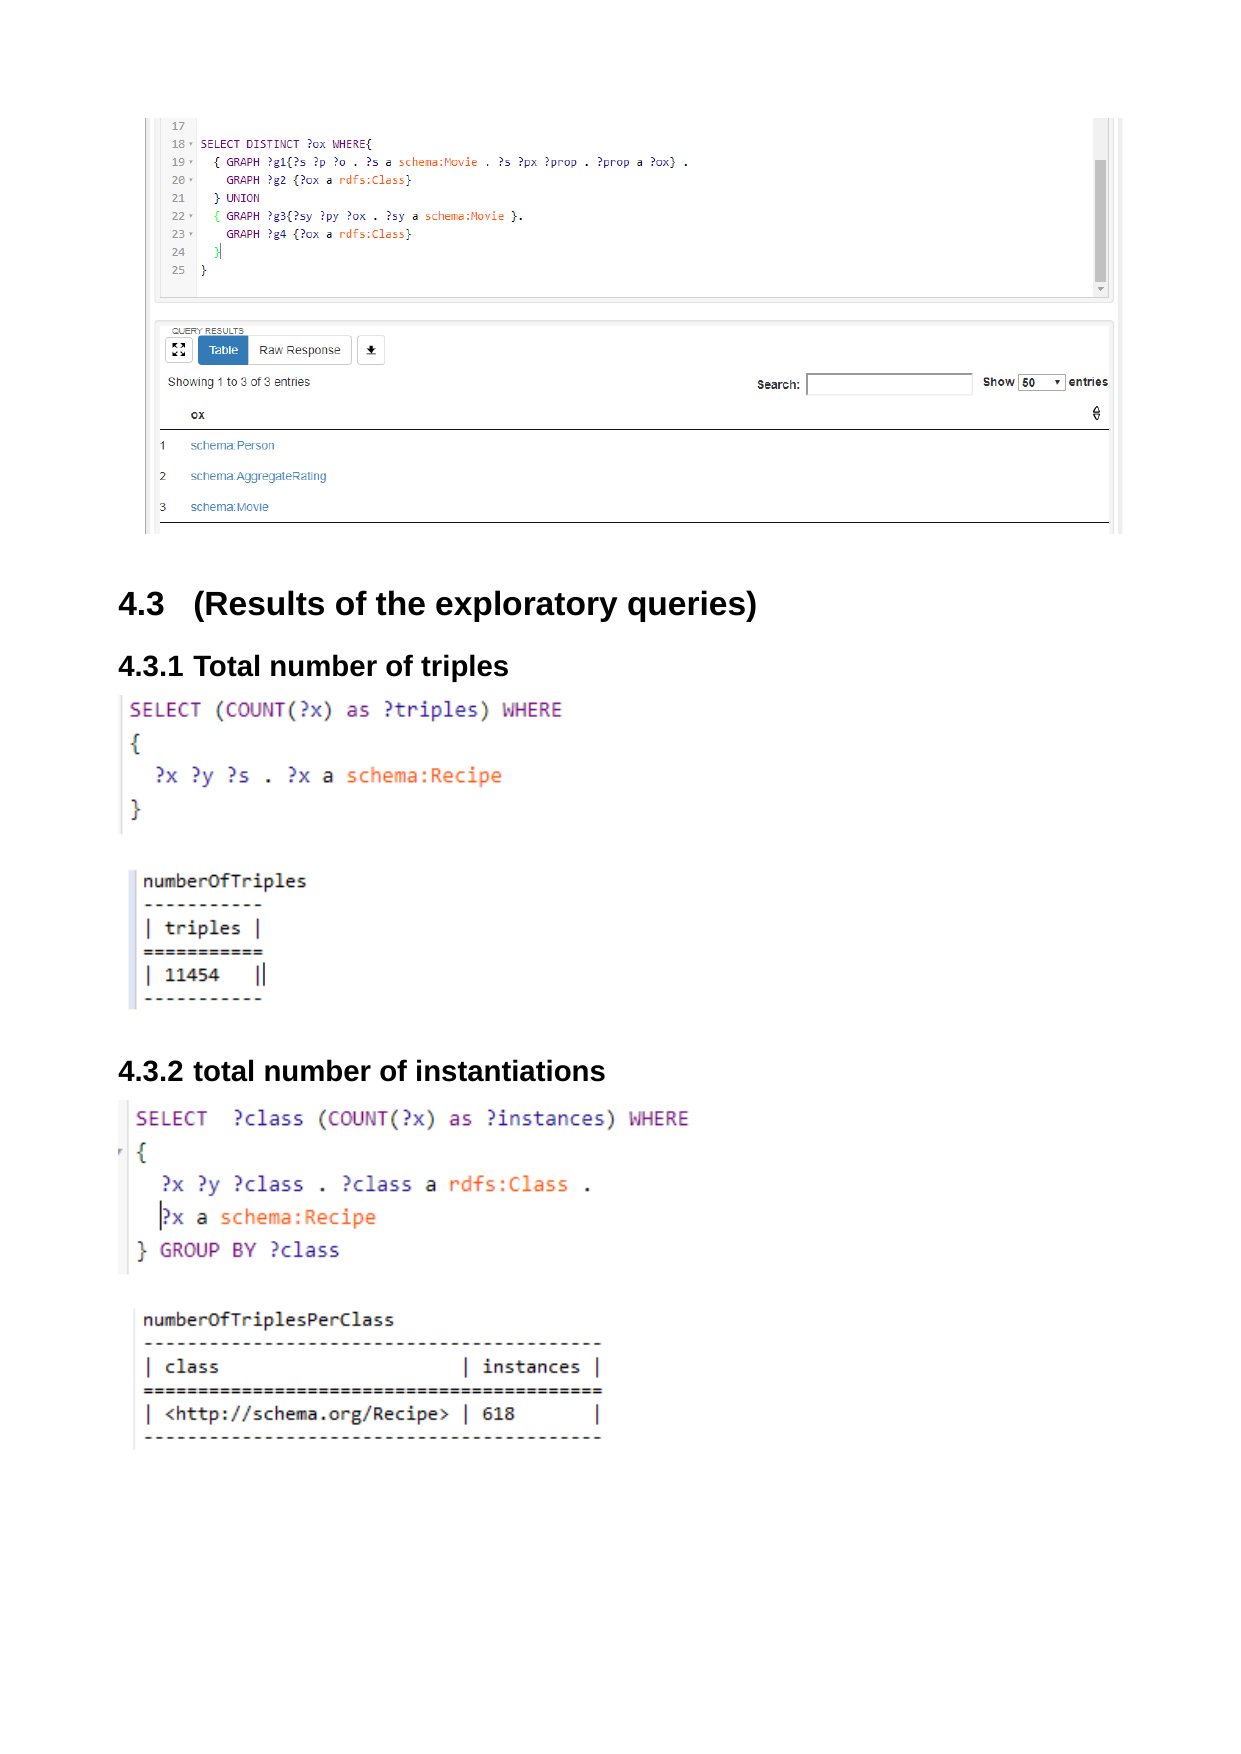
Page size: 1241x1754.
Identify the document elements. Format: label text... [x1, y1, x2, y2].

picture [118, 1100, 728, 1475]
picture [118, 695, 581, 1019]
subtitle total number of instantiations [118, 1054, 1122, 1087]
picture [118, 118, 1123, 534]
subtitle (Results of the exploratory queries) [118, 583, 1122, 622]
subtitle Total number of triples [118, 649, 1122, 683]
